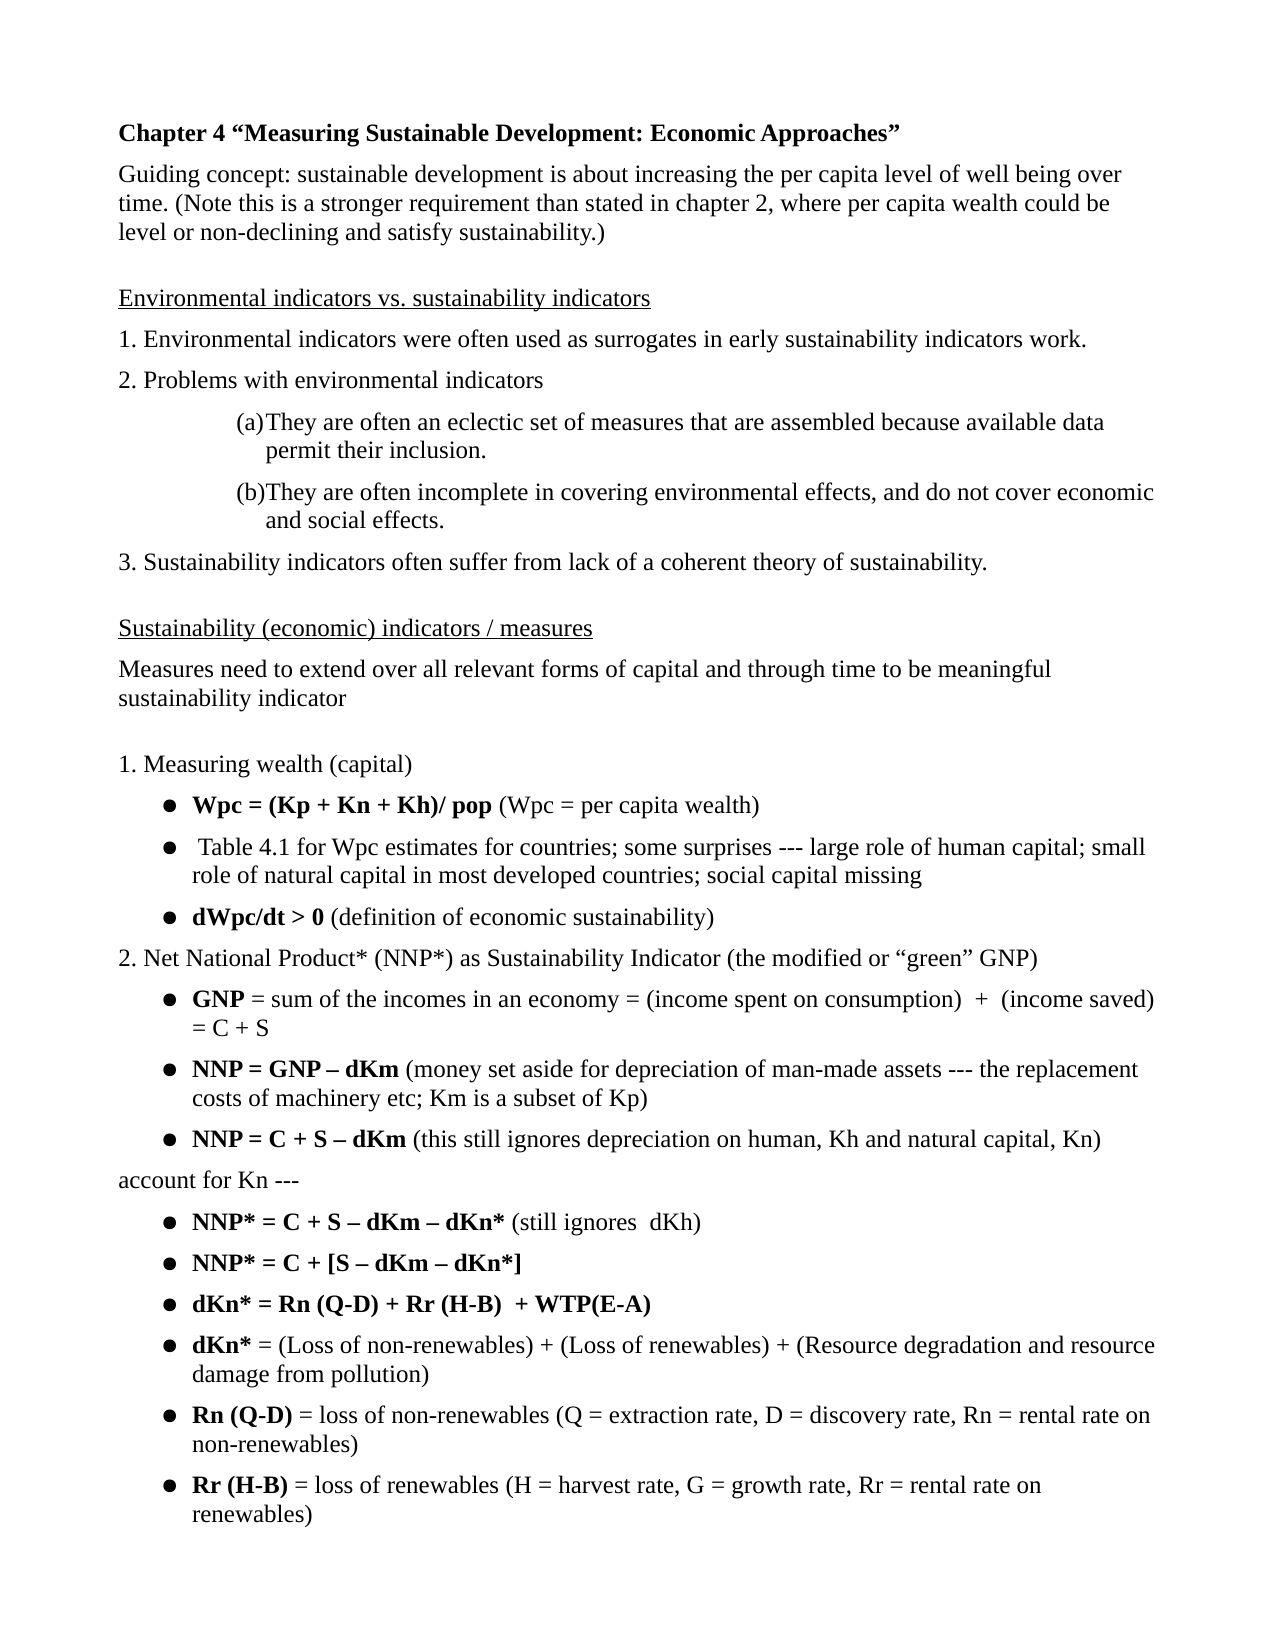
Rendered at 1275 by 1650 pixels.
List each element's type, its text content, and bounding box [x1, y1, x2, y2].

text 1. Environmental indicators were often used as surrogates in early sustainability indicators work. [118, 324, 1157, 353]
text Chapter 4 “Measuring Sustainable Development: Economic Approaches” [118, 118, 1157, 147]
text Guiding concept: sustainable development is about increasing the per capita level of well being over time. (Note this is a stronger requirement than stated in chapter 2, where per capita wealth could be level or non-declining and satisfy sustainability.) [118, 159, 1157, 246]
text 3. Sustainability indicators often suffer from lack of a coherent theory of sustainability. [118, 547, 1157, 576]
list NNP* = C + [S – dKm – dKn*] [162, 1248, 1157, 1277]
list They are often incomplete in covering environmental effects, and do not cover economic and social effects. [236, 477, 1157, 534]
list NNP = C + S – dKm (this still ignores depreciation on human, Kh and natural capital, Kn) [162, 1124, 1157, 1153]
text Measures need to extend over all relevant forms of capital and through time to be meaningful sustainability indicator [118, 654, 1157, 712]
subtitle Environmental indicators vs. sustainability indicators [118, 283, 1157, 312]
text 2. Net National Product* (NNP*) as Sustainability Indicator (the modified or “green” GNP) [118, 943, 1157, 972]
text 2. Problems with environmental indicators [118, 366, 1157, 394]
subtitle Sustainability (economic) indicators / measures [118, 613, 1157, 642]
list GNP = sum of the incomes in an economy = (income spent on consumption) + (income saved) = C + S [162, 984, 1157, 1042]
list dWpc/dt > 0 (definition of economic sustainability) [162, 902, 1157, 931]
list dKn* = Rn (Q-D) + Rr (H-B) + WTP(E-A) [162, 1289, 1157, 1318]
list dKn* = (Loss of non-renewables) + (Loss of renewables) + (Resource degradation and resource damage from pollution) [162, 1331, 1157, 1388]
list They are often an eclectic set of measures that are assembled because available data permit their inclusion. [236, 407, 1157, 464]
text account for Kn --- [118, 1166, 1157, 1194]
list NNP = GNP – dKm (money set aside for depreciation of man-made assets --- the replacement costs of machinery etc; Km is a subset of Kp) [162, 1054, 1157, 1112]
list Wpc = (Kp + Kn + Kh)/ pop (Wpc = per capita wealth) [162, 791, 1157, 819]
subtitle 1. Measuring wealth (capital) [118, 749, 1157, 778]
list Table 4.1 for Wpc estimates for countries; some surprises --- large role of human capital; small role of natural capital in most developed countries; social capital missing [162, 832, 1157, 889]
list Rn (Q-D) = loss of non-renewables (Q = extraction rate, D = discovery rate, Rn = rental rate on non-renewables) [162, 1401, 1157, 1458]
list Rr (H-B) = loss of renewables (H = harvest rate, G = growth rate, Rr = rental rate on renewables) [162, 1471, 1157, 1528]
list NNP* = C + S – dKm – dKn* (still ignores dKh) [162, 1207, 1157, 1236]
